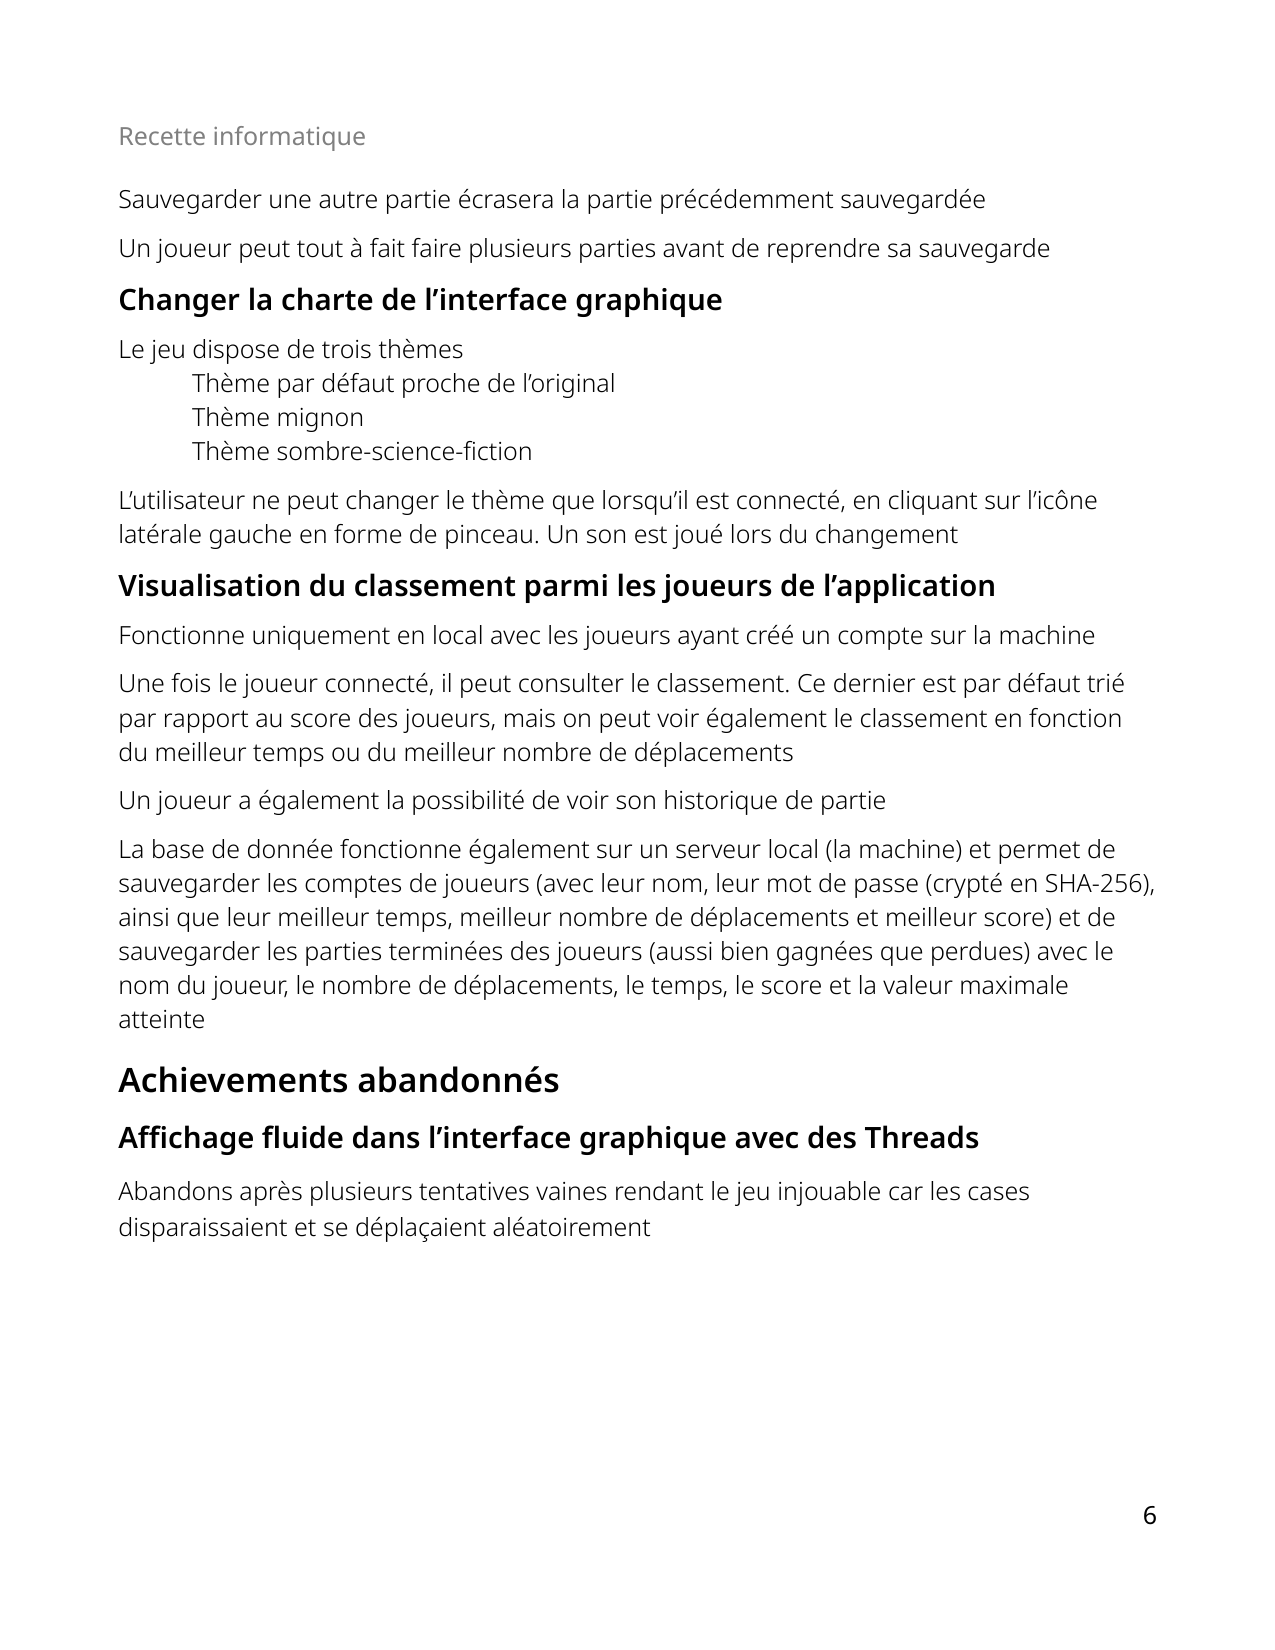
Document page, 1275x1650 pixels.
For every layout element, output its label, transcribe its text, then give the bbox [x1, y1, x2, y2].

subtitle Affichage fluide dans l’interface graphique avec des Threads [118, 1117, 1157, 1157]
text Le jeu dispose de trois thèmes Thème par défaut proche de l’original Thème mignon Thème sombre-science-fiction [118, 331, 1157, 468]
text Abandons après plusieurs tentatives vaines rendant le jeu injouable car les cases disparaissaient et se déplaçaient aléatoirement [118, 1169, 1157, 1243]
text Sauvegarder une autre partie écrasera la partie précédemment sauvegardée [118, 182, 1157, 216]
text La base de donnée fonctionne également sur un serveur local (la machine) et permet de sauvegarder les comptes de joueurs (avec leur nom, leur mot de passe (crypté en SHA-256), ainsi que leur meilleur temps, meilleur nombre de déplacements et meilleur score) et de sauvegarder les parties terminées des joueurs (aussi bien gagnées que perdues) avec le nom du joueur, le nombre de déplacements, le temps, le score et la valeur maximale atteinte [118, 832, 1157, 1036]
subtitle Achievements abandonnés [118, 1057, 1157, 1102]
text Fonctionne uniquement en local avec les joueurs ayant créé un compte sur la machine [118, 617, 1157, 652]
subtitle Changer la charte de l’interface graphique [118, 279, 1157, 319]
subtitle Visualisation du classement parmi les joueurs de l’application [118, 565, 1157, 605]
text Un joueur peut tout à fait faire plusieurs parties avant de reprendre sa sauvegarde [118, 230, 1157, 264]
text Un joueur a également la possibilité de voir son historique de partie [118, 783, 1157, 817]
text Une fois le joueur connecté, il peut consulter le classement. Ce dernier est par défaut trié par rapport au score des joueurs, mais on peut voir également le classement en fonction du meilleur temps ou du meilleur nombre de déplacements [118, 666, 1157, 768]
text L’utilisateur ne peut changer le thème que lorsqu’il est connecté, en cliquant sur l’icône latérale gauche en forme de pinceau. Un son est joué lors du changement [118, 482, 1157, 550]
